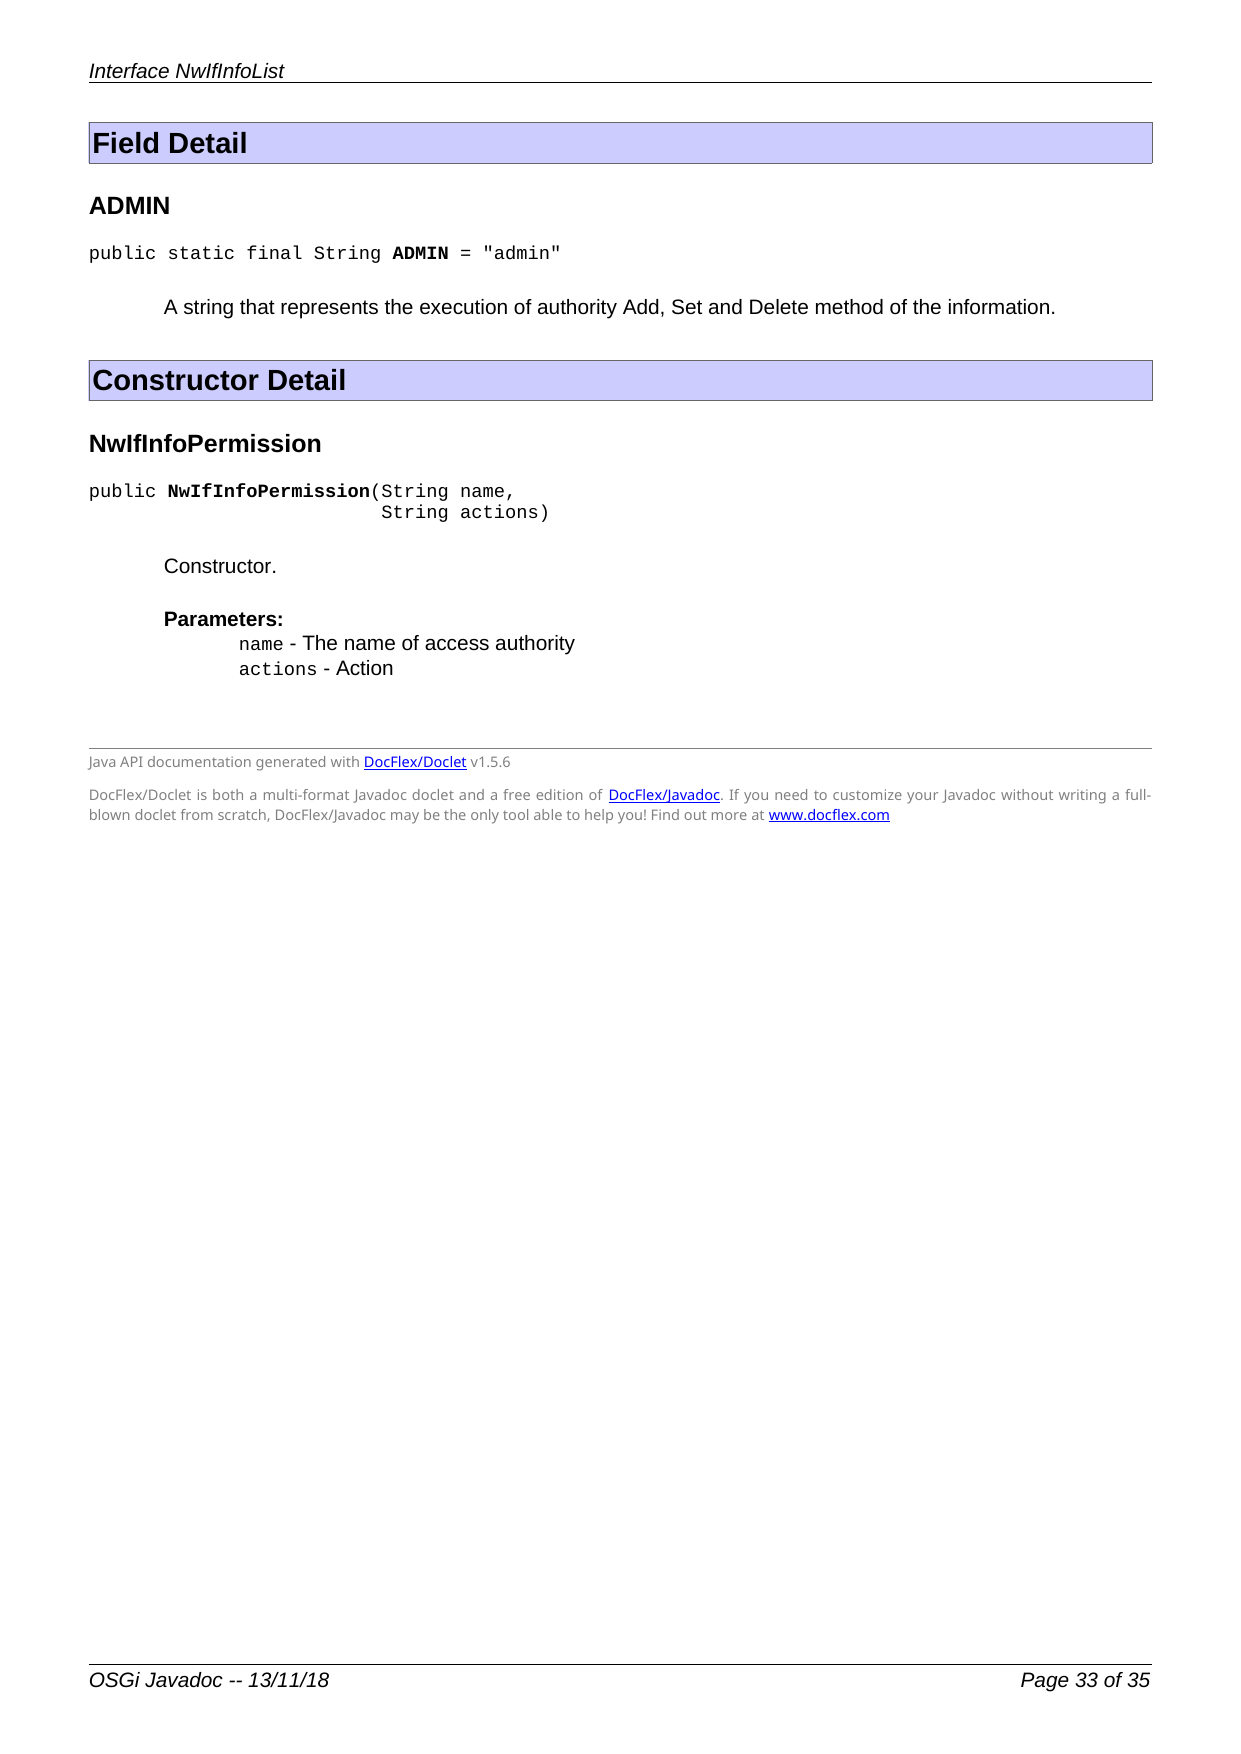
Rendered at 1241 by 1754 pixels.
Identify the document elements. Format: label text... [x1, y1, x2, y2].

text name - The name of access authority [238, 631, 1152, 656]
text public static final String ADMIN = "admin" [88, 244, 1152, 265]
subtitle Field Detail [90, 123, 1152, 163]
subtitle Constructor Detail [90, 361, 1152, 400]
text Parameters: [163, 607, 1152, 631]
text A string that represents the execution of authority Add, Set and Delete method of the information. [163, 294, 1152, 318]
text DocFlex/Doclet is both a multi-format Javadoc doclet and a free edition of DocFlex/Javadoc. If you need to customize your Javadoc without writing a full-blown doclet from scratch, DocFlex/Javadoc may be the only tool able to help you! Find out more at www.docflex.com [88, 784, 1152, 824]
subtitle NwIfInfoPermission [88, 429, 1152, 458]
subtitle ADMIN [88, 191, 1152, 220]
text Java API documentation generated with DocFlex/Doclet v1.5.6 [88, 749, 1152, 772]
text public NwIfInfoPermission(String name, String actions) [88, 482, 1152, 524]
text actions - Action [238, 656, 1152, 681]
text Constructor. [163, 553, 1152, 577]
